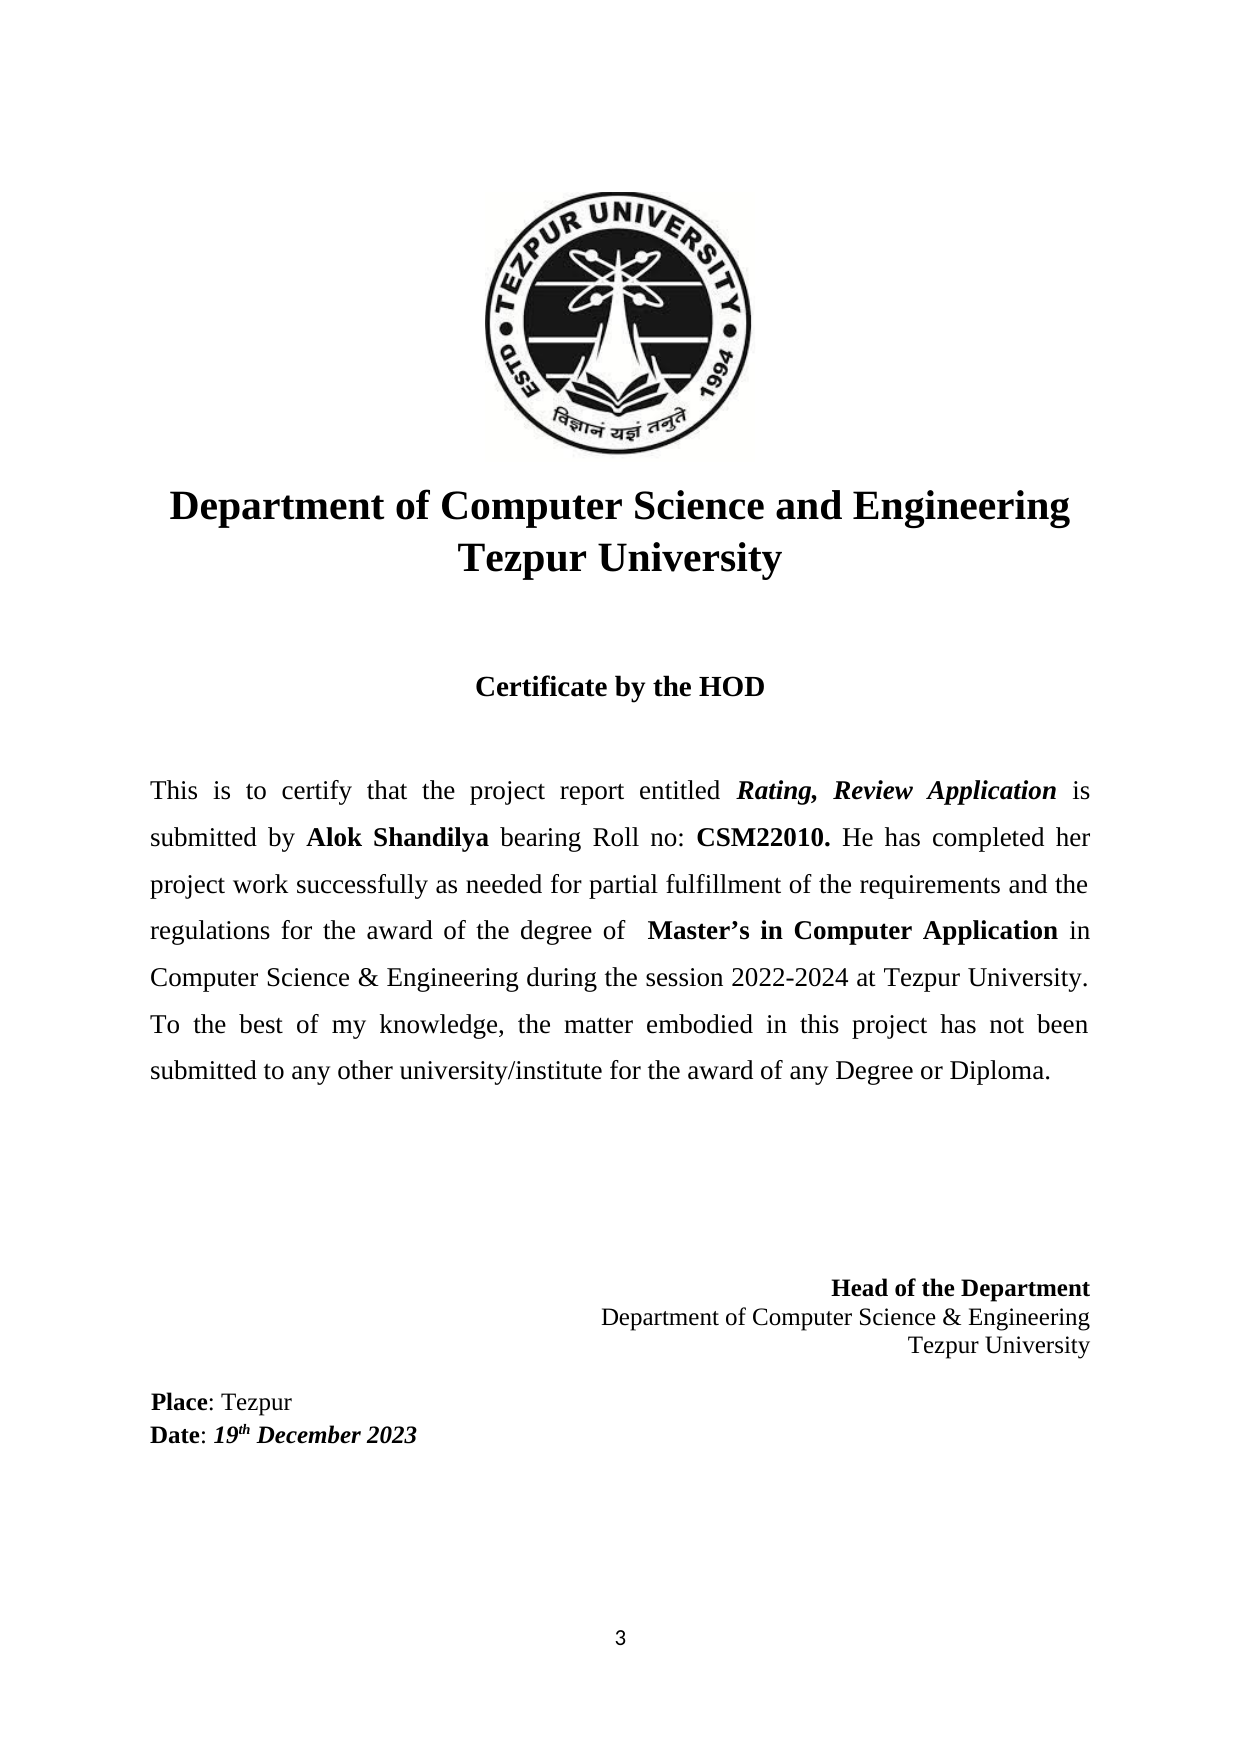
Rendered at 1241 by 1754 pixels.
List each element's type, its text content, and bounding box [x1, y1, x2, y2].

text Place: Tezpur [151, 1387, 1090, 1416]
text Date: 19th December 2023 [150, 1421, 1090, 1449]
text Department of Computer Science & Engineering [150, 1302, 1090, 1331]
text Certificate by the HOD [150, 669, 1090, 702]
picture [485, 192, 755, 462]
text Head of the Department [150, 1273, 1090, 1302]
text Department of Computer Science and Engineering Tezpur University [150, 481, 1090, 580]
text This is to certify that the project report entitled Rating, Review Application is submitted by Alok Shandilya bearing Roll no: CSM22010. He has completed her project work successfully as needed for partial fulfillment of the requirements and the regulations for the award of the degree of Master’s in Computer Application in Computer Science & Engineering during the session 2022-2024 at Tezpur University. To the best of my knowledge, the matter embodied in this project has not been submitted to any other university/institute for the award of any Degree or Diploma. [150, 774, 1090, 1086]
text Tezpur University [150, 1331, 1090, 1359]
